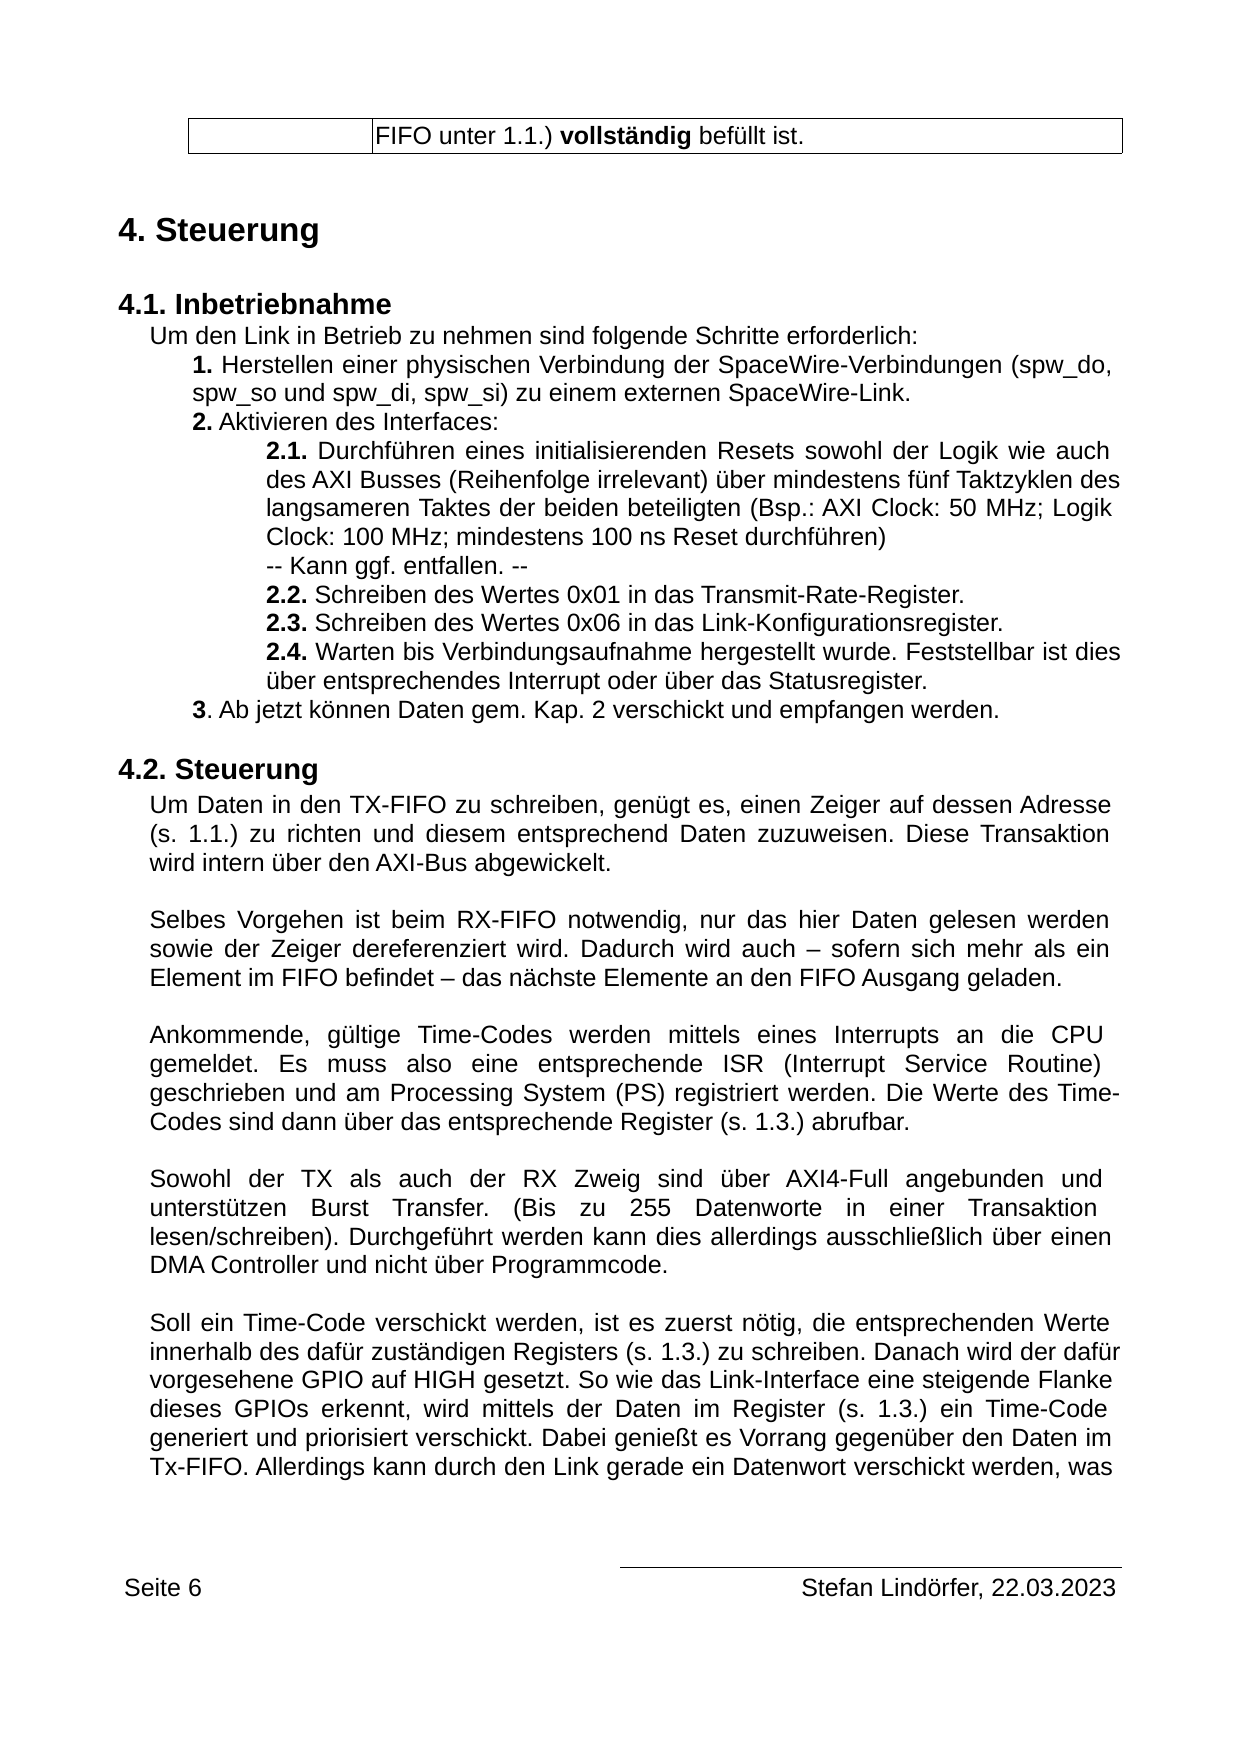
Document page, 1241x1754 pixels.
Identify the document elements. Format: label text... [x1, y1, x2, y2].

text 2.1. Durchführen eines initialisierenden Resets sowohl der Logik wie auch des AXI Busses (Reihenfolge irrelevant) über mindestens fünf Taktzyklen des langsameren Taktes der beiden beteiligten (Bsp.: AXI Clock: 50 MHz; Logik Clock: 100 MHz; mindestens 100 ns Reset durchführen) [118, 436, 1122, 551]
table_cell [189, 119, 372, 153]
text Ankommende, gültige Time-Codes werden mittels eines Interrupts an die CPU gemeldet. Es muss also eine entsprechende ISR (Interrupt Service Routine) geschrieben und am Processing System (PS) registriert werden. Die Werte des Time- Codes sind dann über das entsprechende Register (s. 1.3.) abrufbar. [118, 1020, 1122, 1135]
text 4.2. Steuerung [118, 752, 1122, 786]
text 2. Aktivieren des Interfaces: [118, 407, 1122, 436]
text Um den Link in Betrieb zu nehmen sind folgende Schritte erforderlich: [118, 321, 1122, 349]
text 3. Ab jetzt können Daten gem. Kap. 2 verschickt und empfangen werden. [118, 694, 1122, 723]
text -- Kann ggf. entfallen. -- [118, 551, 1122, 579]
text 4. Steuerung [118, 210, 1122, 249]
text Selbes Vorgehen ist beim RX-FIFO notwendig, nur das hier Daten gelesen werden sowie der Zeiger dereferenziert wird. Dadurch wird auch – sofern sich mehr als ein Element im FIFO befindet – das nächste Elemente an den FIFO Ausgang geladen. [118, 905, 1122, 992]
text 1. Herstellen einer physischen Verbindung der SpaceWire-Verbindungen (spw_do, spw_so und spw_di, spw_si) zu einem externen SpaceWire-Link. [118, 349, 1122, 407]
text Sowohl der TX als auch der RX Zweig sind über AXI4-Full angebunden und unterstützen Burst Transfer. (Bis zu 255 Datenworte in einer Transaktion lesen/schreiben). Durchgeführt werden kann dies allerdings ausschließlich über einen DMA Controller und nicht über Programmcode. [118, 1164, 1122, 1279]
text Um Daten in den TX-FIFO zu schreiben, genügt es, einen Zeiger auf dessen Adresse (s. 1.1.) zu richten und diesem entsprechend Daten zuzuweisen. Diese Transaktion wird intern über den AXI-Bus abgewickelt. [118, 786, 1122, 877]
text 2.4. Warten bis Verbindungsaufnahme hergestellt wurde. Feststellbar ist dies über entsprechendes Interrupt oder über das Statusregister. [118, 637, 1122, 694]
table_cell FIFO unter 1.1.) vollständig befüllt ist. [373, 119, 1122, 153]
text 4.1. Inbetriebnahme [118, 287, 1122, 321]
text 2.2. Schreiben des Wertes 0x01 in das Transmit-Rate-Register. [118, 579, 1122, 608]
text Soll ein Time-Code verschickt werden, ist es zuerst nötig, die entsprechenden Werte innerhalb des dafür zuständigen Registers (s. 1.3.) zu schreiben. Danach wird der dafür vorgesehene GPIO auf HIGH gesetzt. So wie das Link-Interface eine steigende Flanke dieses GPIOs erkennt, wird mittels der Daten im Register (s. 1.3.) ein Time-Code generiert und priorisiert verschickt. Dabei genießt es Vorrang gegenüber den Daten im Tx-FIFO. Allerdings kann durch den Link gerade ein Datenwort verschickt werden, was [118, 1308, 1122, 1480]
text 2.3. Schreiben des Wertes 0x06 in das Link-Konfigurationsregister. [118, 608, 1122, 637]
